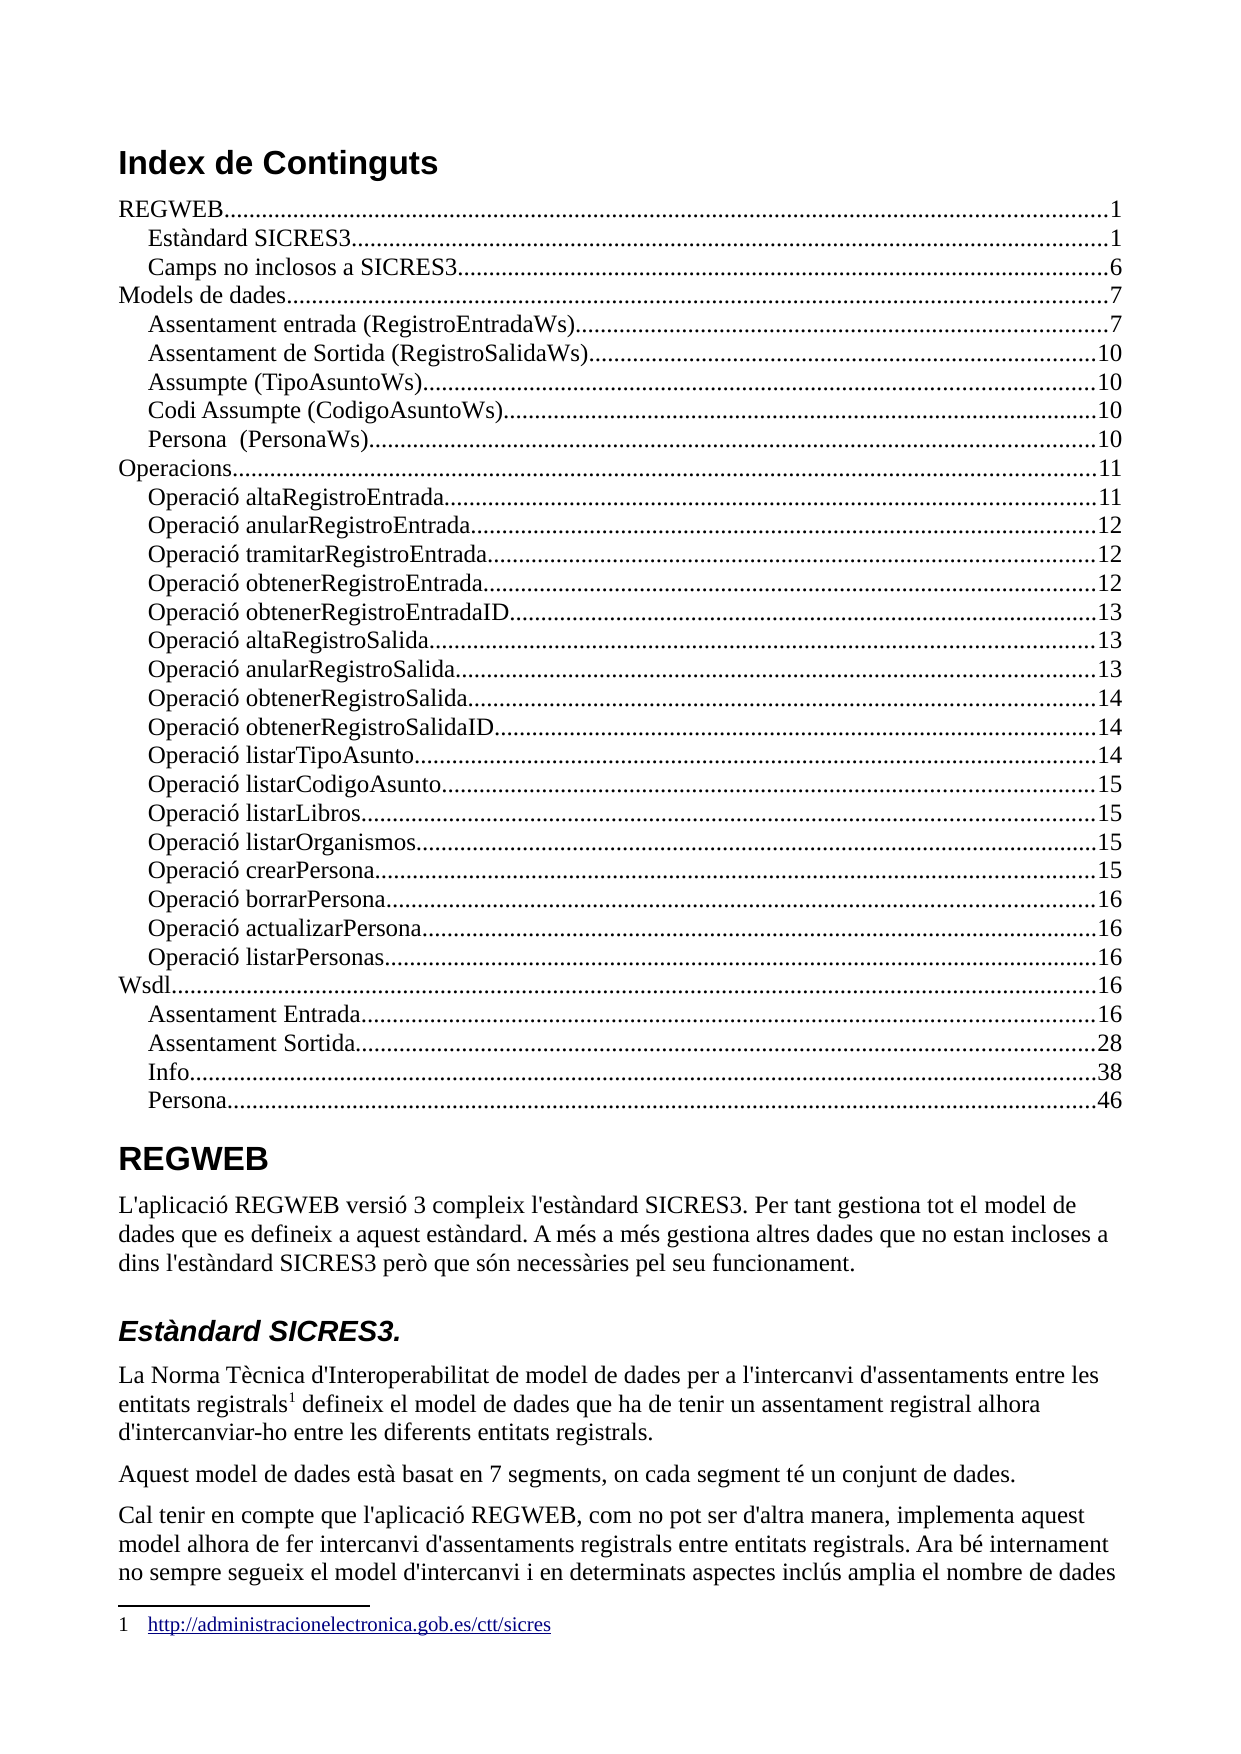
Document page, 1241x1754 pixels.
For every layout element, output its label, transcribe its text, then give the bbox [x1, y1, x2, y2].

text Operació listarLibros 15 [148, 798, 1122, 827]
text Operació obtenerRegistroSalida 14 [148, 683, 1122, 712]
text Assumpte (TipoAsuntoWs) 10 [148, 367, 1122, 395]
text Cal tenir en compte que l'aplicació REGWEB, com no pot ser d'altra manera, implementa aquest model alhora de fer intercanvi d'assentaments registrals entre entitats registrals. Ara bé internament no sempre segueix el model d'intercanvi i en determinats aspectes inclús amplia el nombre de dades [118, 1500, 1122, 1586]
text Operació listarOrganismos 15 [148, 827, 1122, 855]
text Assentament de Sortida (RegistroSalidaWs) 10 [148, 338, 1122, 367]
text Camps no inclosos a SICRES3 6 [148, 252, 1122, 280]
text Operació altaRegistroEntrada 11 [148, 482, 1122, 510]
text Wsdl 16 [118, 970, 1122, 999]
text Operació tramitarRegistroEntrada 12 [148, 539, 1122, 568]
text Operació listarCodigoAsunto 15 [148, 769, 1122, 798]
subtitle Index de Continguts [118, 143, 1122, 182]
text Assentament entrada (RegistroEntradaWs) 7 [148, 309, 1122, 338]
text REGWEB 1 [118, 194, 1122, 223]
text Assentament Entrada 16 [148, 999, 1122, 1028]
text Operació obtenerRegistroEntradaID 13 [148, 597, 1122, 625]
text Operació listarPersonas 16 [148, 942, 1122, 970]
text La Norma Tècnica d'Interoperabilitat de model de dades per a l'intercanvi d'assentaments entre les entitats registrals defineix el model de dades que ha de tenir un assentament registral alhora d'intercanviar-ho entre les diferents entitats registrals. [118, 1360, 1122, 1446]
text Operacions 11 [118, 453, 1122, 482]
text L'aplicació REGWEB versió 3 compleix l'estàndard SICRES3. Per tant gestiona tot el model de dades que es defineix a aquest estàndard. A més a més gestiona altres dades que no estan incloses a dins l'estàndard SICRES3 però que són necessàries pel seu funcionament. [118, 1190, 1122, 1276]
text Operació listarTipoAsunto 14 [148, 740, 1122, 769]
text Operació actualizarPersona 16 [148, 913, 1122, 942]
text Aquest model de dades està basat en 7 segments, on cada segment té un conjunt de dades. [118, 1459, 1122, 1487]
text Persona (PersonaWs) 10 [148, 424, 1122, 453]
text Persona 46 [148, 1085, 1122, 1114]
text Estàndard SICRES3. 1 [148, 223, 1122, 252]
text Operació anularRegistroSalida 13 [148, 654, 1122, 683]
text Operació crearPersona 15 [148, 855, 1122, 884]
text Info 38 [148, 1057, 1122, 1085]
text Operació obtenerRegistroEntrada 12 [148, 568, 1122, 597]
text Operació anularRegistroEntrada 12 [148, 510, 1122, 539]
text http://administracionelectronica.gob.es/ctt/sicres [118, 1612, 1122, 1636]
text Operació borrarPersona 16 [148, 884, 1122, 913]
subtitle REGWEB [118, 1139, 1122, 1178]
text Operació obtenerRegistroSalidaID 14 [148, 712, 1122, 740]
text Models de dades 7 [118, 280, 1122, 309]
text Codi Assumpte (CodigoAsuntoWs) 10 [148, 395, 1122, 424]
subtitle Estàndard SICRES3. [118, 1314, 1122, 1347]
text Assentament Sortida 28 [148, 1028, 1122, 1057]
text Operació altaRegistroSalida 13 [148, 625, 1122, 654]
